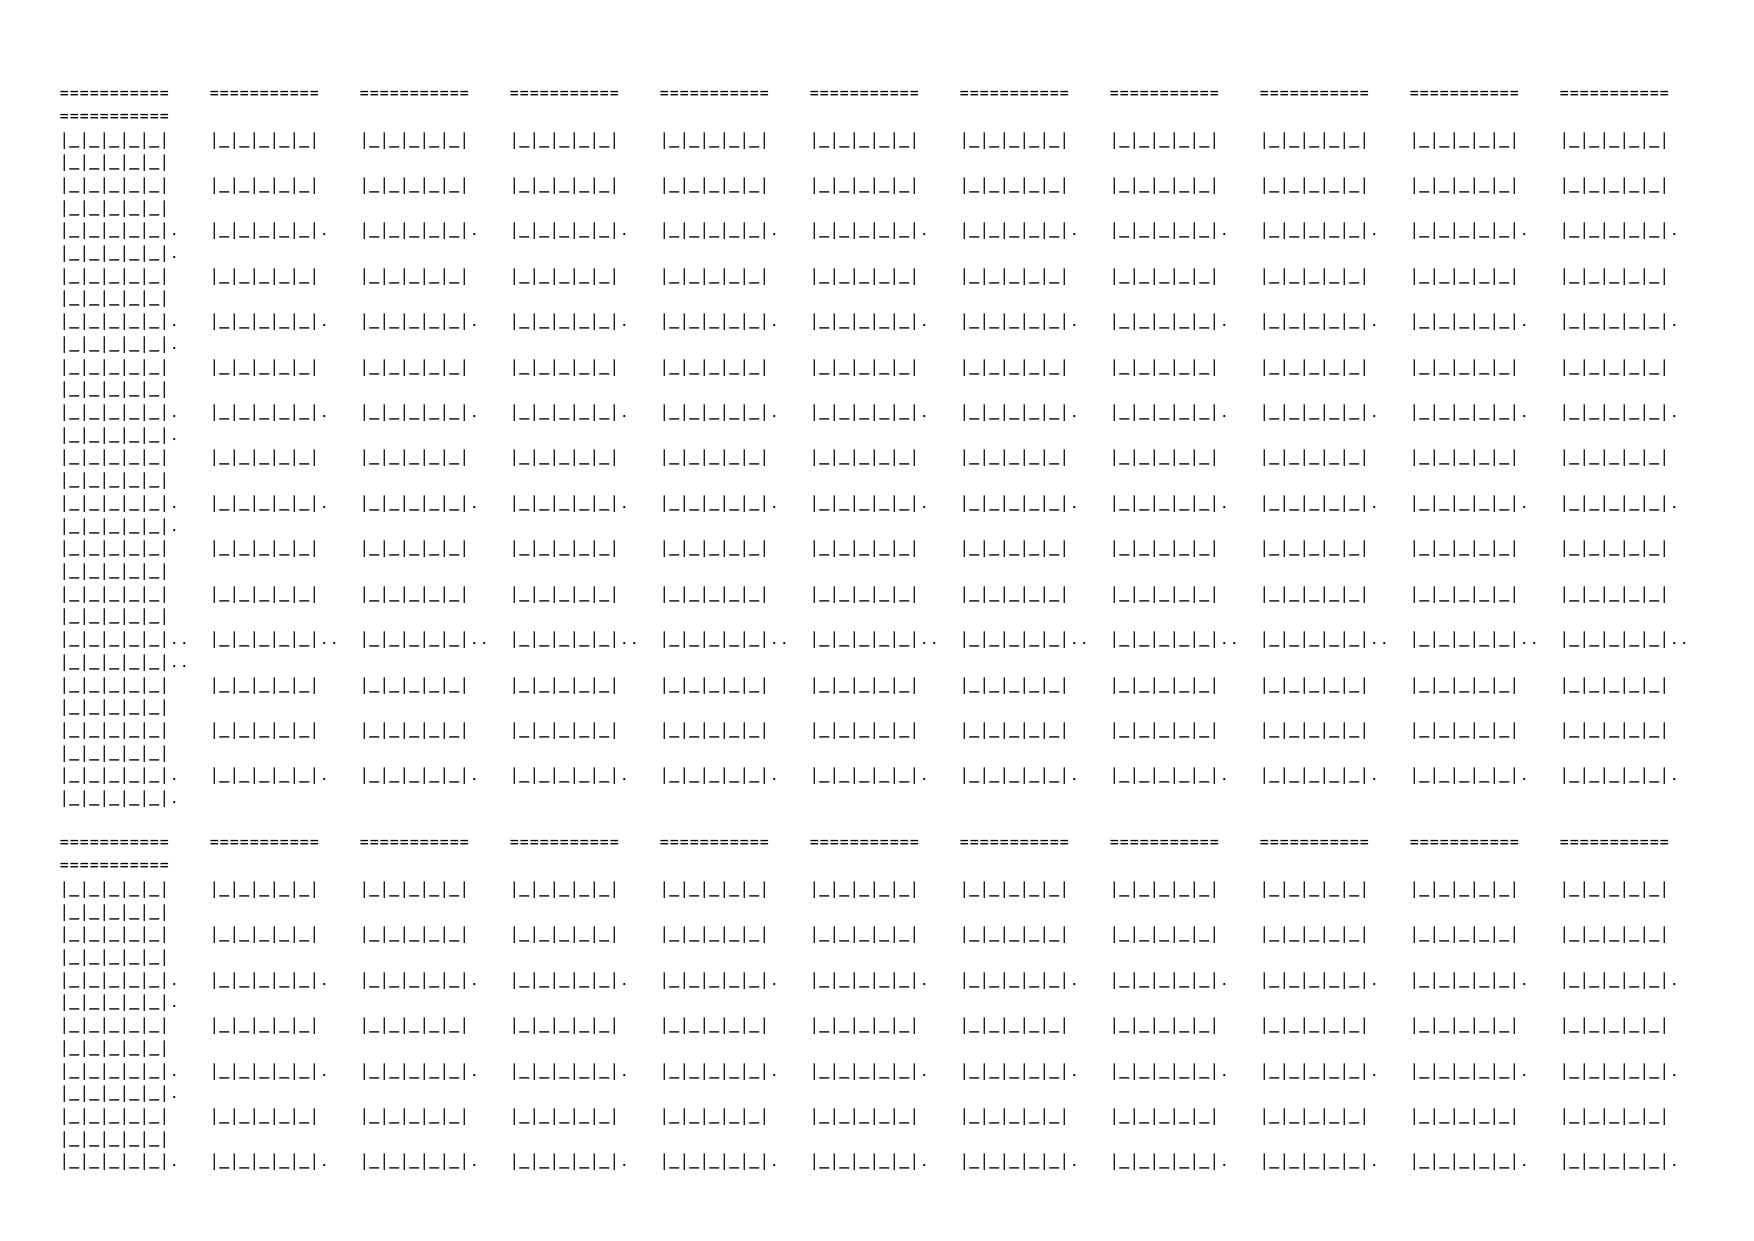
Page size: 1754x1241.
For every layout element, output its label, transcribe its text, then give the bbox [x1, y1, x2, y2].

text |_|_|_|_|_| |_|_|_|_|_| |_|_|_|_|_| |_|_|_|_|_| |_|_|_|_|_| |_|_|_|_|_| |_|_|_|_|_| |_|_|_|_|_| |_|_|_|_|_| |_|_|_|_|_| |_|_|_|_|_| |_|_|_|_|_| [59, 263, 1695, 309]
text |_|_|_|_|_| |_|_|_|_|_| |_|_|_|_|_| |_|_|_|_|_| |_|_|_|_|_| |_|_|_|_|_| |_|_|_|_|_| |_|_|_|_|_| |_|_|_|_|_| |_|_|_|_|_| |_|_|_|_|_| |_|_|_|_|_| [59, 672, 1695, 718]
text |_|_|_|_|_|. |_|_|_|_|_|. |_|_|_|_|_|. |_|_|_|_|_|. |_|_|_|_|_|. |_|_|_|_|_|. |_|_|_|_|_|. |_|_|_|_|_|. |_|_|_|_|_|. |_|_|_|_|_|. |_|_|_|_|_|. |_|_|_|_|_|. [59, 1058, 1695, 1104]
text |_|_|_|_|_|. |_|_|_|_|_|. |_|_|_|_|_|. |_|_|_|_|_|. |_|_|_|_|_|. |_|_|_|_|_|. |_|_|_|_|_|. |_|_|_|_|_|. |_|_|_|_|_|. |_|_|_|_|_|. |_|_|_|_|_|. |_|_|_|_|_|. [59, 967, 1695, 1013]
text |_|_|_|_|_| |_|_|_|_|_| |_|_|_|_|_| |_|_|_|_|_| |_|_|_|_|_| |_|_|_|_|_| |_|_|_|_|_| |_|_|_|_|_| |_|_|_|_|_| |_|_|_|_|_| |_|_|_|_|_| |_|_|_|_|_| [59, 536, 1695, 581]
text |_|_|_|_|_|. |_|_|_|_|_|. |_|_|_|_|_|. |_|_|_|_|_|. |_|_|_|_|_|. |_|_|_|_|_|. |_|_|_|_|_|. |_|_|_|_|_|. |_|_|_|_|_|. |_|_|_|_|_|. |_|_|_|_|_|. |_|_|_|_|_|. [59, 400, 1695, 445]
text |_|_|_|_|_|. |_|_|_|_|_|. |_|_|_|_|_|. |_|_|_|_|_|. |_|_|_|_|_|. |_|_|_|_|_|. |_|_|_|_|_|. |_|_|_|_|_|. |_|_|_|_|_|. |_|_|_|_|_|. |_|_|_|_|_|. |_|_|_|_|_|. [59, 763, 1695, 808]
text |_|_|_|_|_| |_|_|_|_|_| |_|_|_|_|_| |_|_|_|_|_| |_|_|_|_|_| |_|_|_|_|_| |_|_|_|_|_| |_|_|_|_|_| |_|_|_|_|_| |_|_|_|_|_| |_|_|_|_|_| |_|_|_|_|_| [59, 1013, 1695, 1058]
text |_|_|_|_|_| |_|_|_|_|_| |_|_|_|_|_| |_|_|_|_|_| |_|_|_|_|_| |_|_|_|_|_| |_|_|_|_|_| |_|_|_|_|_| |_|_|_|_|_| |_|_|_|_|_| |_|_|_|_|_| |_|_|_|_|_| [59, 173, 1695, 218]
text |_|_|_|_|_| |_|_|_|_|_| |_|_|_|_|_| |_|_|_|_|_| |_|_|_|_|_| |_|_|_|_|_| |_|_|_|_|_| |_|_|_|_|_| |_|_|_|_|_| |_|_|_|_|_| |_|_|_|_|_| |_|_|_|_|_| [59, 718, 1695, 763]
text |_|_|_|_|_|. |_|_|_|_|_|. |_|_|_|_|_|. |_|_|_|_|_|. |_|_|_|_|_|. |_|_|_|_|_|. |_|_|_|_|_|. |_|_|_|_|_|. |_|_|_|_|_|. |_|_|_|_|_|. |_|_|_|_|_|. [59, 1149, 1695, 1172]
text |_|_|_|_|_|. |_|_|_|_|_|. |_|_|_|_|_|. |_|_|_|_|_|. |_|_|_|_|_|. |_|_|_|_|_|. |_|_|_|_|_|. |_|_|_|_|_|. |_|_|_|_|_|. |_|_|_|_|_|. |_|_|_|_|_|. |_|_|_|_|_|. [59, 218, 1695, 263]
text |_|_|_|_|_| |_|_|_|_|_| |_|_|_|_|_| |_|_|_|_|_| |_|_|_|_|_| |_|_|_|_|_| |_|_|_|_|_| |_|_|_|_|_| |_|_|_|_|_| |_|_|_|_|_| |_|_|_|_|_| |_|_|_|_|_| [59, 922, 1695, 967]
text |_|_|_|_|_|. |_|_|_|_|_|. |_|_|_|_|_|. |_|_|_|_|_|. |_|_|_|_|_|. |_|_|_|_|_|. |_|_|_|_|_|. |_|_|_|_|_|. |_|_|_|_|_|. |_|_|_|_|_|. |_|_|_|_|_|. |_|_|_|_|_|. [59, 309, 1695, 354]
text =========== =========== =========== =========== =========== =========== =========== =========== =========== =========== =========== =========== [59, 82, 1695, 127]
text |_|_|_|_|_| |_|_|_|_|_| |_|_|_|_|_| |_|_|_|_|_| |_|_|_|_|_| |_|_|_|_|_| |_|_|_|_|_| |_|_|_|_|_| |_|_|_|_|_| |_|_|_|_|_| |_|_|_|_|_| |_|_|_|_|_| [59, 1104, 1695, 1149]
text |_|_|_|_|_| |_|_|_|_|_| |_|_|_|_|_| |_|_|_|_|_| |_|_|_|_|_| |_|_|_|_|_| |_|_|_|_|_| |_|_|_|_|_| |_|_|_|_|_| |_|_|_|_|_| |_|_|_|_|_| |_|_|_|_|_| [59, 877, 1695, 922]
text =========== =========== =========== =========== =========== =========== =========== =========== =========== =========== =========== =========== [59, 831, 1695, 877]
text |_|_|_|_|_| |_|_|_|_|_| |_|_|_|_|_| |_|_|_|_|_| |_|_|_|_|_| |_|_|_|_|_| |_|_|_|_|_| |_|_|_|_|_| |_|_|_|_|_| |_|_|_|_|_| |_|_|_|_|_| |_|_|_|_|_| [59, 581, 1695, 627]
text |_|_|_|_|_| |_|_|_|_|_| |_|_|_|_|_| |_|_|_|_|_| |_|_|_|_|_| |_|_|_|_|_| |_|_|_|_|_| |_|_|_|_|_| |_|_|_|_|_| |_|_|_|_|_| |_|_|_|_|_| |_|_|_|_|_| [59, 445, 1695, 491]
text |_|_|_|_|_|. |_|_|_|_|_|. |_|_|_|_|_|. |_|_|_|_|_|. |_|_|_|_|_|. |_|_|_|_|_|. |_|_|_|_|_|. |_|_|_|_|_|. |_|_|_|_|_|. |_|_|_|_|_|. |_|_|_|_|_|. |_|_|_|_|_|. [59, 491, 1695, 536]
text |_|_|_|_|_|.. |_|_|_|_|_|.. |_|_|_|_|_|.. |_|_|_|_|_|.. |_|_|_|_|_|.. |_|_|_|_|_|.. |_|_|_|_|_|.. |_|_|_|_|_|.. |_|_|_|_|_|.. |_|_|_|_|_|.. |_|_|_|_|_|.. |_|_|_|_|_|.. [59, 627, 1695, 672]
text |_|_|_|_|_| |_|_|_|_|_| |_|_|_|_|_| |_|_|_|_|_| |_|_|_|_|_| |_|_|_|_|_| |_|_|_|_|_| |_|_|_|_|_| |_|_|_|_|_| |_|_|_|_|_| |_|_|_|_|_| |_|_|_|_|_| [59, 354, 1695, 400]
text |_|_|_|_|_| |_|_|_|_|_| |_|_|_|_|_| |_|_|_|_|_| |_|_|_|_|_| |_|_|_|_|_| |_|_|_|_|_| |_|_|_|_|_| |_|_|_|_|_| |_|_|_|_|_| |_|_|_|_|_| |_|_|_|_|_| [59, 127, 1695, 173]
